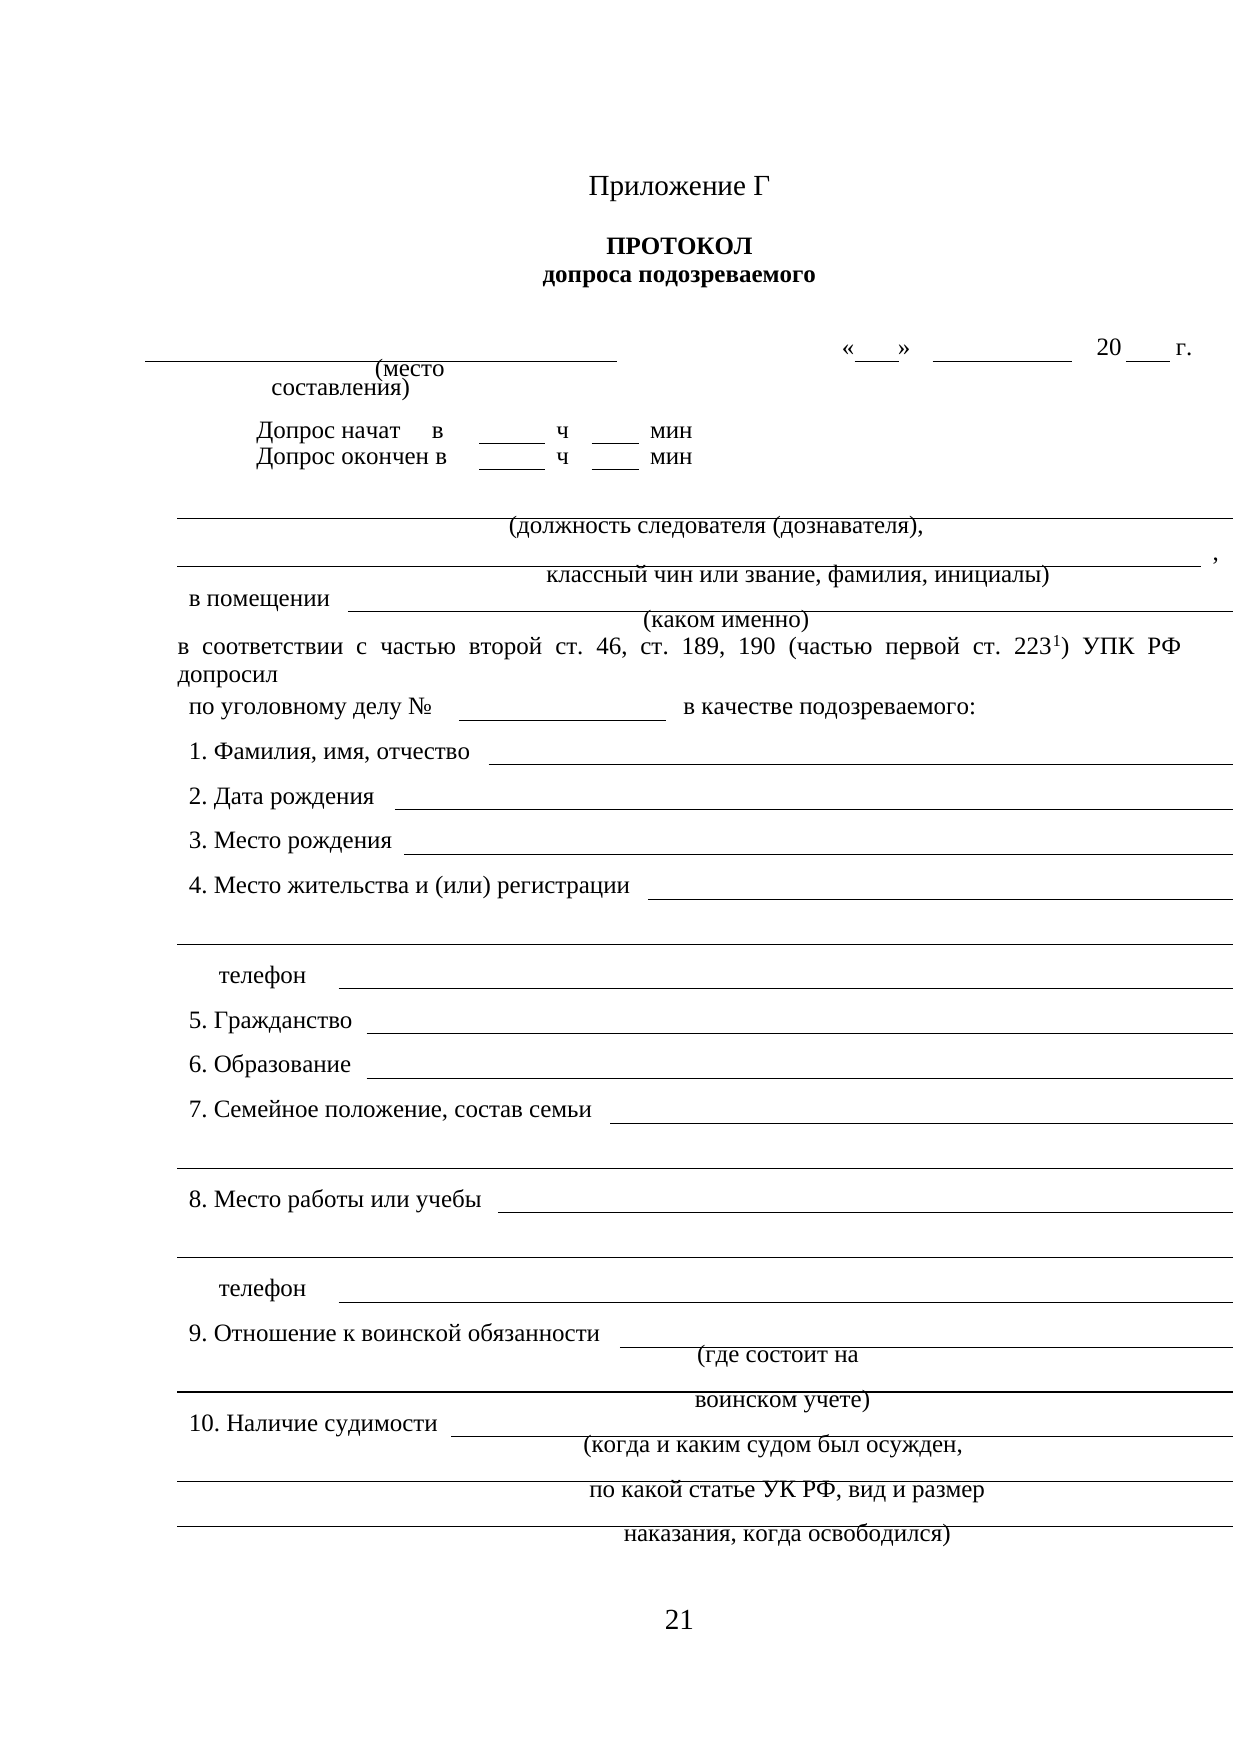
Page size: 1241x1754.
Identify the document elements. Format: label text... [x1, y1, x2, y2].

table_header [610, 1098, 1233, 1123]
table_header [404, 829, 1233, 854]
table_header 9. Отношение к воинской обязанности [177, 1322, 620, 1347]
table_header [367, 1008, 1233, 1033]
table_header 5. Гражданство [177, 1008, 367, 1033]
table_header [177, 1232, 1233, 1257]
text (каком именно) [265, 612, 805, 631]
table_header 6. Образование [177, 1053, 367, 1078]
table_header [479, 418, 545, 443]
table_header 20 [1072, 336, 1126, 361]
table_header , [1201, 538, 1233, 566]
table_header [339, 1277, 1233, 1302]
table_header в качестве подозреваемого: [666, 695, 1032, 719]
text (должность следователя (дознавателя), [913, 519, 1181, 537]
table_header 7. Семейное положение, состав семьи [177, 1098, 610, 1123]
table_header 10. Наличие судимости [177, 1411, 451, 1436]
table_header по уголовному делу № [177, 695, 459, 719]
table_header 8. Место работы или учебы [177, 1187, 498, 1212]
text (где состоит на [374, 1348, 1181, 1366]
table_header [177, 1143, 1233, 1167]
text классный чин или звание, фамилия, инициалы) [1045, 567, 1181, 586]
table_header [367, 1053, 1233, 1078]
table_header [459, 695, 666, 719]
table_header 3. Место рождения [177, 829, 404, 854]
table_header [648, 874, 1233, 899]
table_header 4. Место жительства и (или) регистрации [177, 874, 648, 899]
table_header [177, 1501, 1233, 1526]
table_header [620, 1322, 1233, 1347]
table_header телефон [207, 963, 338, 988]
table_header [177, 538, 1201, 566]
table_header телефон [207, 1277, 338, 1302]
text воинском учете) [865, 1393, 1181, 1411]
table_header [348, 586, 1233, 611]
text классный чин или звание, фамилия, инициалы) [513, 567, 834, 586]
table_header » [899, 336, 932, 361]
table_header [177, 1366, 1233, 1391]
table_header Допрос начат в [245, 418, 479, 443]
table_header [145, 336, 617, 361]
table_header мин [639, 418, 772, 443]
table_header [592, 418, 638, 443]
text наказания, когда освободился) [393, 1527, 1181, 1546]
table_header в помещении [177, 586, 348, 611]
text (когда и каким судом был осужден, [365, 1437, 1181, 1456]
text по какой статье УК РФ, вид и размер [393, 1482, 1181, 1501]
text (должность следователя (дознавателя), [177, 519, 914, 537]
table_cell мин [639, 443, 772, 469]
table_header [177, 489, 1233, 518]
table_header [498, 1187, 1233, 1212]
text (место составления) [168, 362, 513, 399]
text допроса подозреваемого [177, 259, 1181, 288]
text (каком именно) [804, 612, 1181, 631]
table_cell [479, 444, 545, 469]
table_header [451, 1411, 1233, 1436]
table_cell Допрос окончен в [245, 443, 479, 469]
text в соответствии с частью второй ст. 46, ст. 189, 190 (частью первой ст. 2231) УПК РФ допросил [177, 631, 1181, 688]
table_header [395, 784, 1233, 809]
table_header « [617, 336, 854, 361]
text воинском учете) [383, 1393, 866, 1411]
table_header ч [545, 418, 592, 443]
table_header [177, 1456, 1233, 1481]
table_cell ч [545, 443, 592, 469]
table_header [177, 919, 1233, 943]
table_header 1. Фамилия, имя, отчество [177, 739, 488, 764]
table_header [339, 963, 1233, 988]
text Приложение Г [177, 168, 1181, 202]
table_header 2. Дата рождения [177, 784, 395, 809]
table_header [1126, 336, 1170, 361]
text классный чин или звание, фамилия, инициалы) [836, 567, 1046, 586]
text ПРОТОКОЛ [177, 202, 1181, 259]
table_header [855, 336, 899, 361]
table_cell [592, 444, 638, 469]
table_header г. [1170, 336, 1213, 361]
table_header [489, 739, 1233, 764]
table_header [933, 336, 1072, 361]
